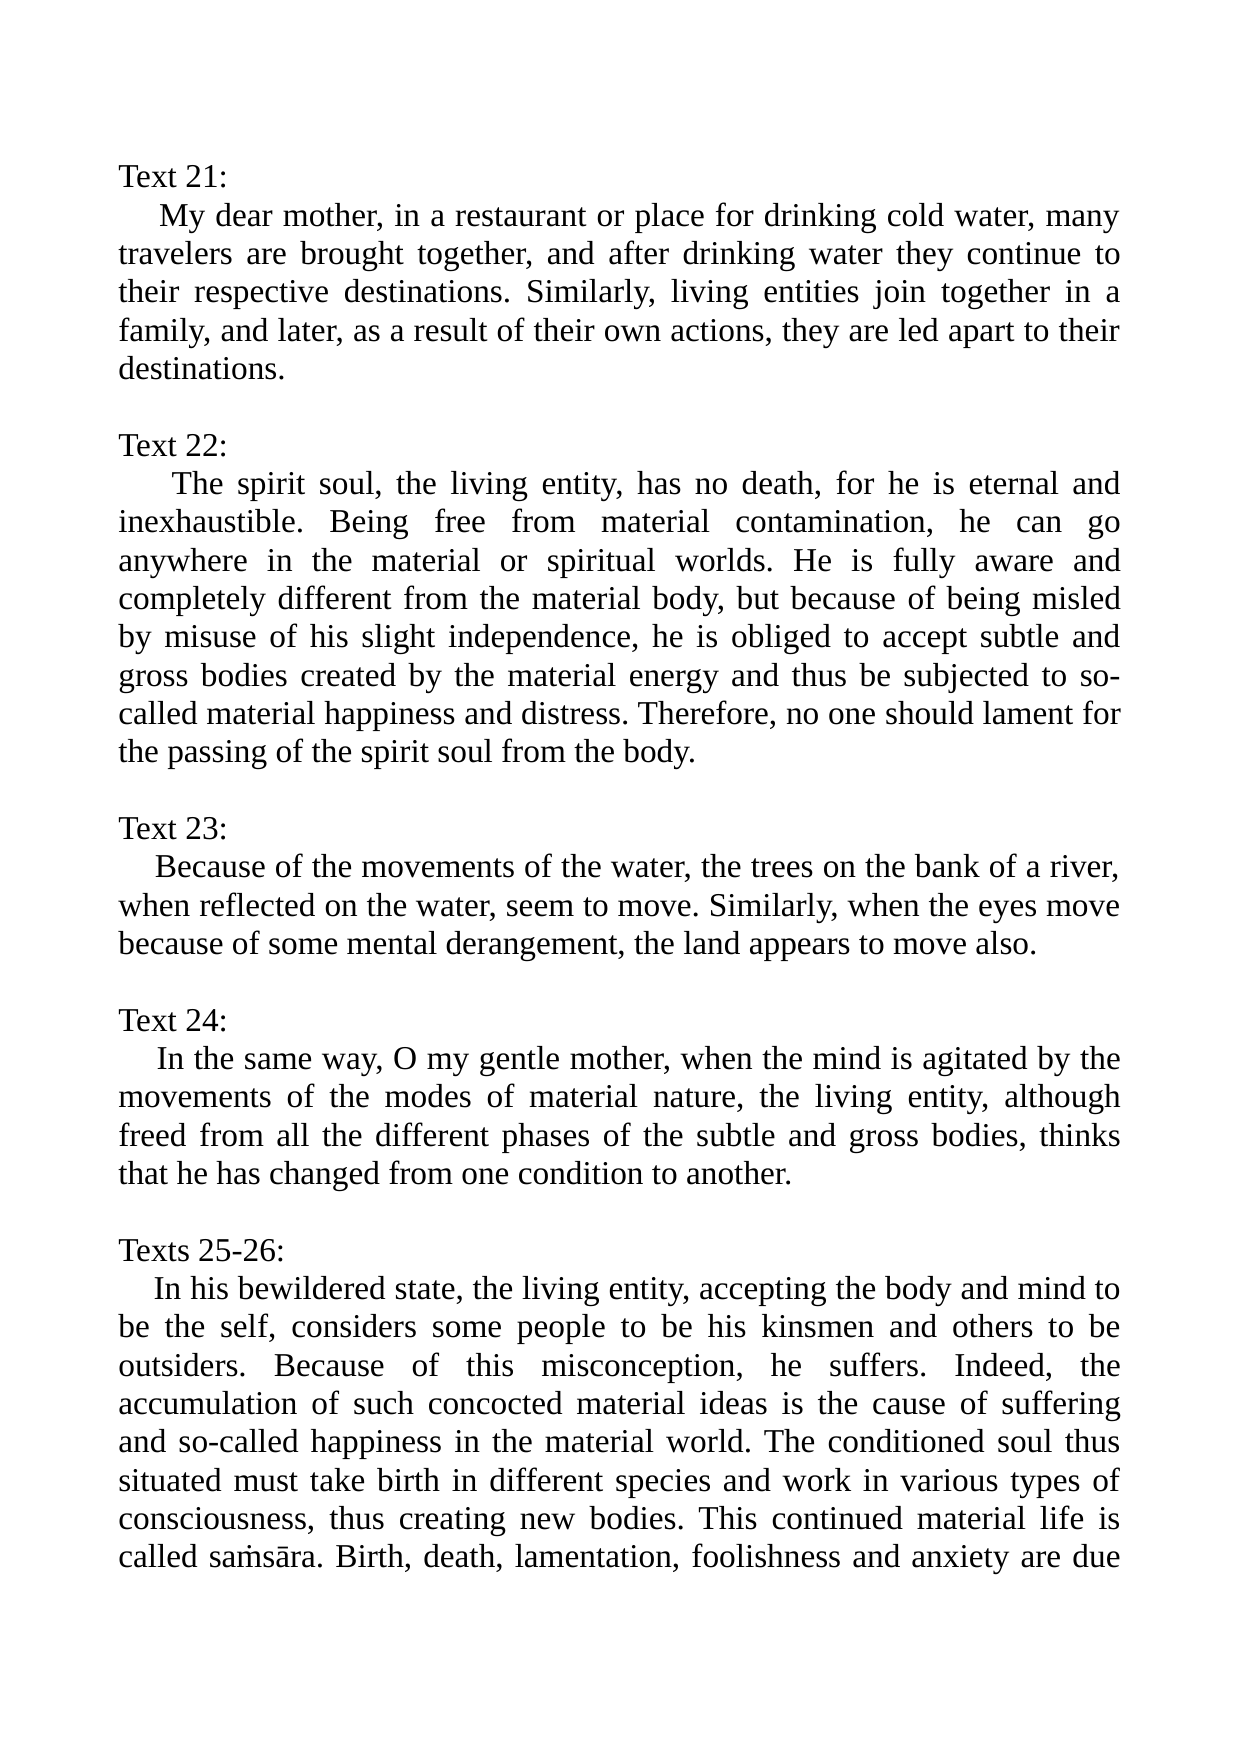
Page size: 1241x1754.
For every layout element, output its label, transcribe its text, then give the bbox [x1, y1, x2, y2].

text The spirit soul, the living entity, has no death, for he is eternal and inexhaustible. Being free from material contamination, he can go anywhere in the material or spiritual worlds. He is fully aware and completely different from the material body, but because of being misled by misuse of his slight independence, he is obliged to accept subtle and gross bodies created by the material energy and thus be subjected to so-called material happiness and distress. Therefore, no one should lament for the passing of the spirit soul from the body. [118, 463, 1122, 770]
text Text 24: [118, 1000, 1122, 1038]
text Text 23: [118, 808, 1122, 846]
text Text 21: [118, 156, 1122, 195]
text Text 22: [118, 425, 1122, 463]
text In the same way, O my gentle mother, when the mind is agitated by the movements of the modes of material nature, the living entity, although freed from all the different phases of the subtle and gross bodies, thinks that he has changed from one condition to another. [118, 1038, 1122, 1191]
text In his bewildered state, the living entity, accepting the body and mind to be the self, considers some people to be his kinsmen and others to be outsiders. Because of this misconception, he suffers. Indeed, the accumulation of such concocted material ideas is the cause of suffering and so-called happiness in the material world. The conditioned soul thus situated must take birth in different species and work in various types of consciousness, thus creating new bodies. This continued material life is called saṁsāra. Birth, death, lamentation, foolishness and anxiety are due [118, 1268, 1122, 1575]
text Texts 25-26: [118, 1230, 1122, 1268]
text Because of the movements of the water, the trees on the bank of a river, when reflected on the water, seem to move. Similarly, when the eyes move because of some mental derangement, the land appears to move also. [118, 846, 1122, 961]
text My dear mother, in a restaurant or place for drinking cold water, many travelers are brought together, and after drinking water they continue to their respective destinations. Similarly, living entities join together in a family, and later, as a result of their own actions, they are led apart to their destinations. [118, 195, 1122, 386]
